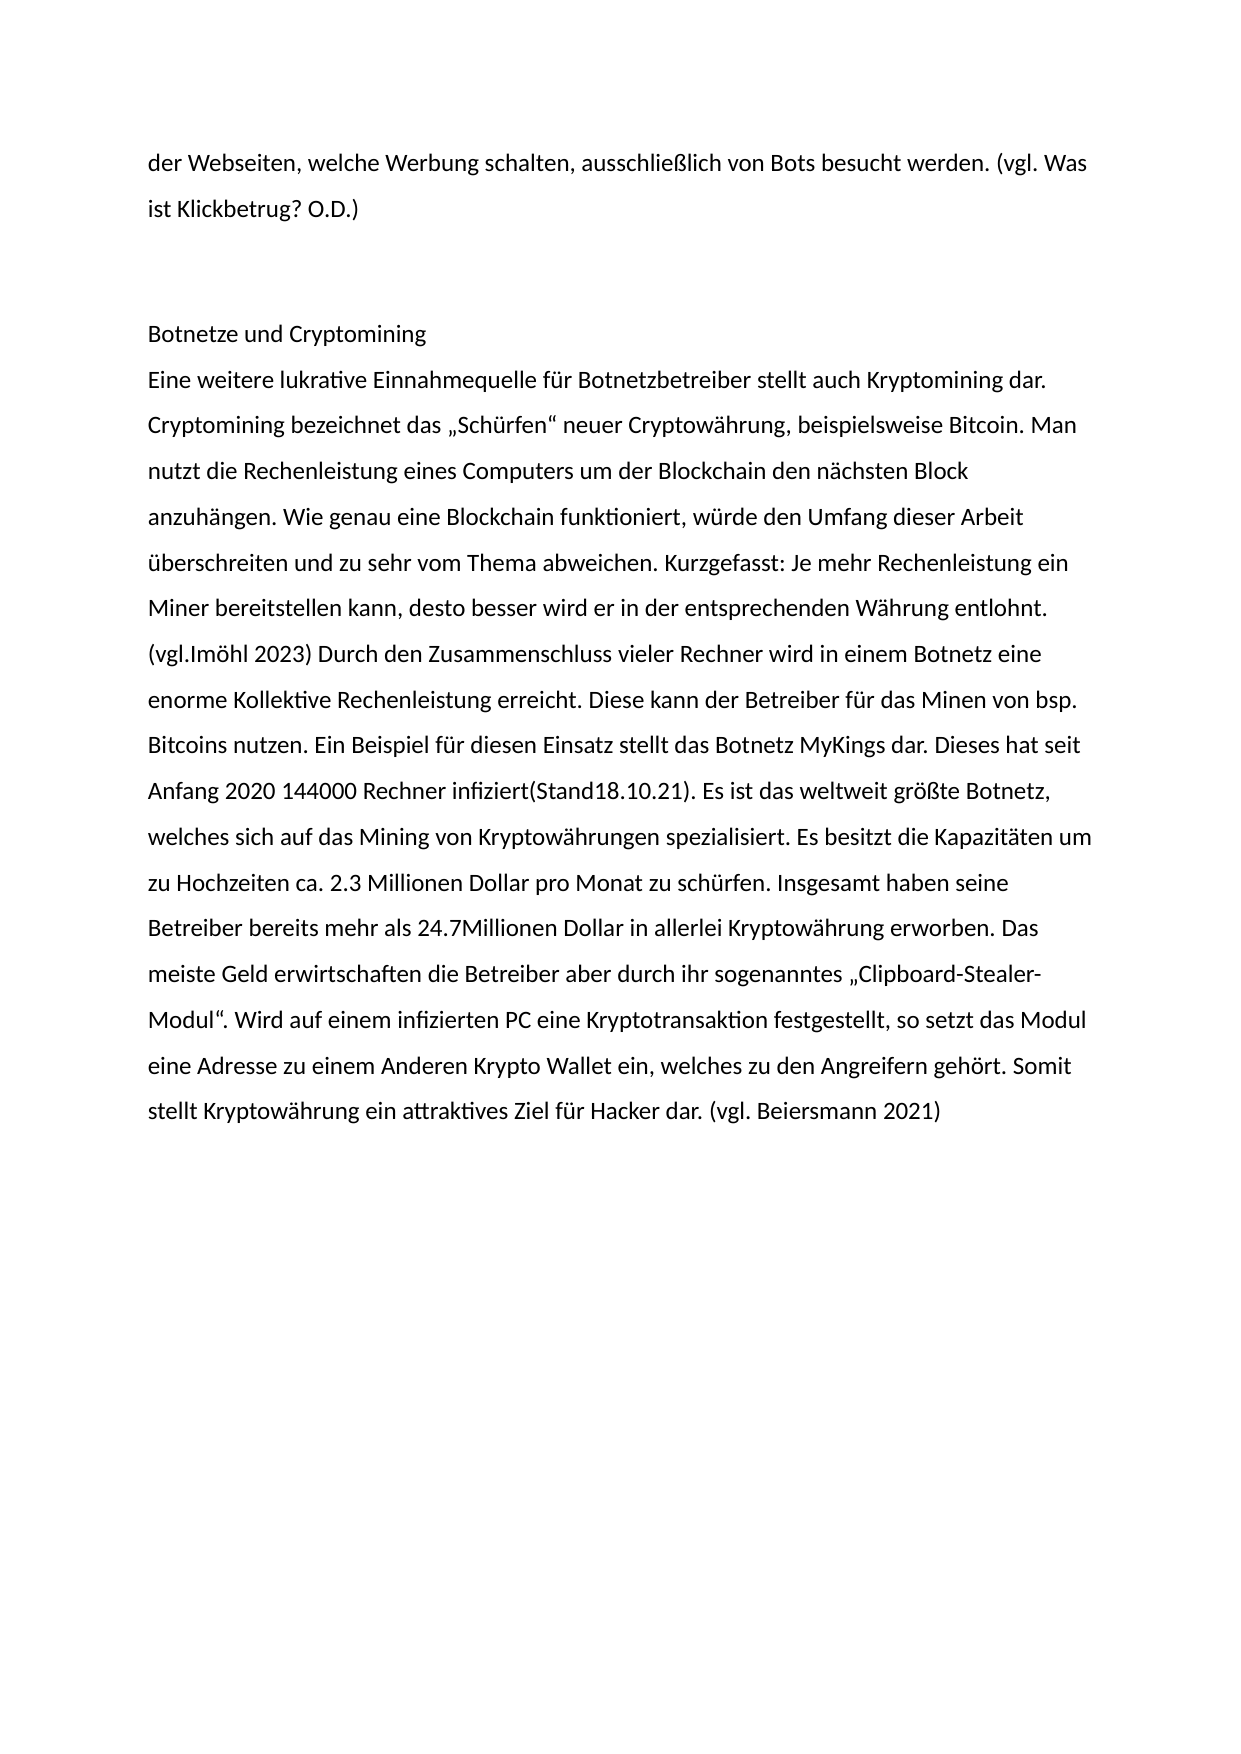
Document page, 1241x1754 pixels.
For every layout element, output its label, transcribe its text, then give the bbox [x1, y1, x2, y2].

text Botnetze und Cryptomining Eine weitere lukrative Einnahmequelle für Botnetzbetreiber stellt auch Kryptomining dar. Cryptomining bezeichnet das „Schürfen“ neuer Cryptowährung, beispielsweise Bitcoin. Man nutzt die Rechenleistung eines Computers um der Blockchain den nächsten Block anzuhängen. Wie genau eine Blockchain funktioniert, würde den Umfang dieser Arbeit überschreiten und zu sehr vom Thema abweichen. Kurzgefasst: Je mehr Rechenleistung ein Miner bereitstellen kann, desto besser wird er in der entsprechenden Währung entlohnt. (vgl.Imöhl 2023) Durch den Zusammenschluss vieler Rechner wird in einem Botnetz eine enorme Kollektive Rechenleistung erreicht. Diese kann der Betreiber für das Minen von bsp. Bitcoins nutzen. Ein Beispiel für diesen Einsatz stellt das Botnetz MyKings dar. Dieses hat seit Anfang 2020 144000 Rechner infiziert(Stand18.10.21). Es ist das weltweit größte Botnetz, welches sich auf das Mining von Kryptowährungen spezialisiert. Es besitzt die Kapazitäten um zu Hochzeiten ca. 2.3 Millionen Dollar pro Monat zu schürfen. Insgesamt haben seine Betreiber bereits mehr als 24.7Millionen Dollar in allerlei Kryptowährung erworben. Das meiste Geld erwirtschaften die Betreiber aber durch ihr sogenanntes „Clipboard-Stealer-Modul“. Wird auf einem infizierten PC eine Kryptotransaktion festgestellt, so setzt das Modul eine Adresse zu einem Anderen Krypto Wallet ein, welches zu den Angreifern gehört. Somit stellt Kryptowährung ein attraktives Ziel für Hacker dar. (vgl. Beiersmann 2021) [148, 318, 1093, 1126]
text der Webseiten, welche Werbung schalten, ausschließlich von Bots besucht werden. (vgl. Was ist Klickbetrug? O.D.) [148, 148, 1093, 224]
